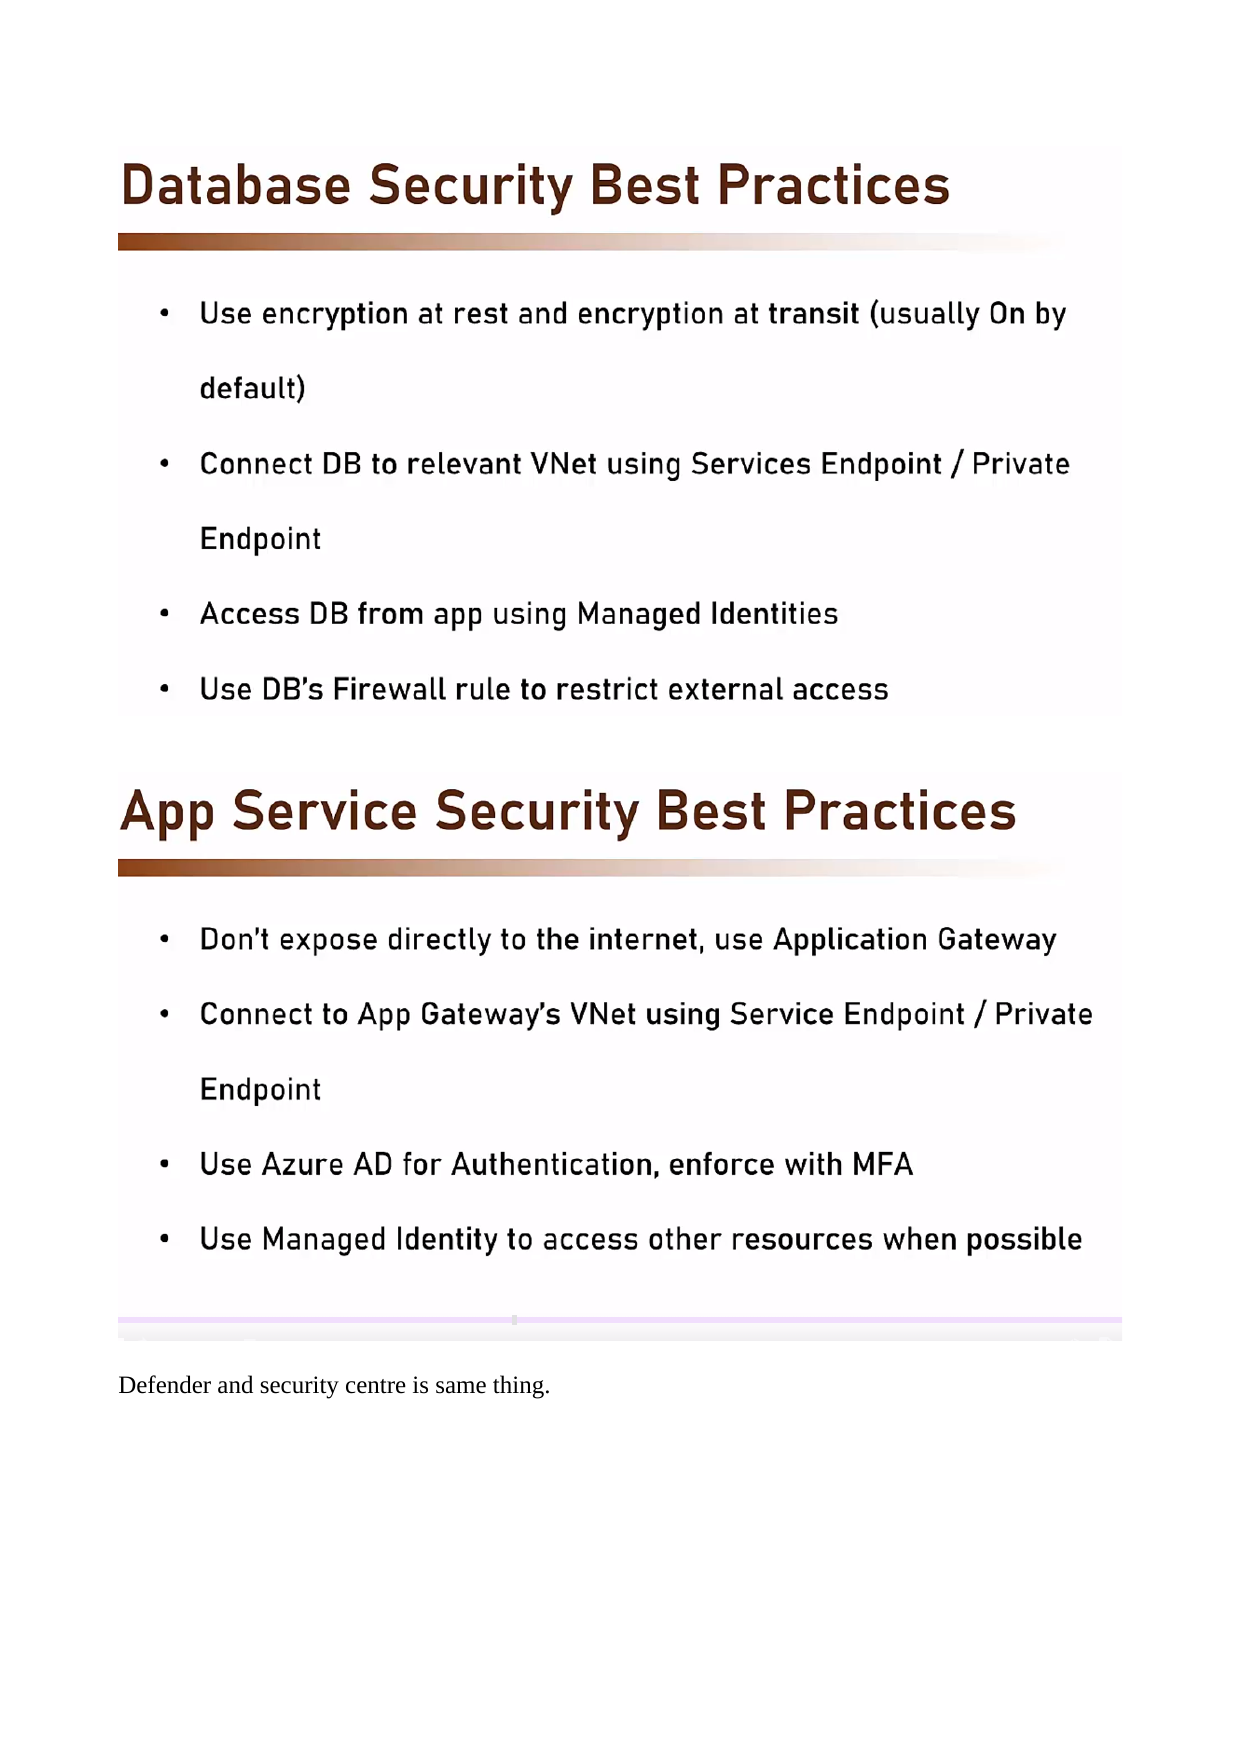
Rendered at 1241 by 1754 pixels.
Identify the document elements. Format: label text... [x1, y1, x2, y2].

text Defender and security centre is same thing. [118, 1370, 1122, 1398]
picture [118, 772, 1123, 1341]
picture [118, 146, 1123, 716]
